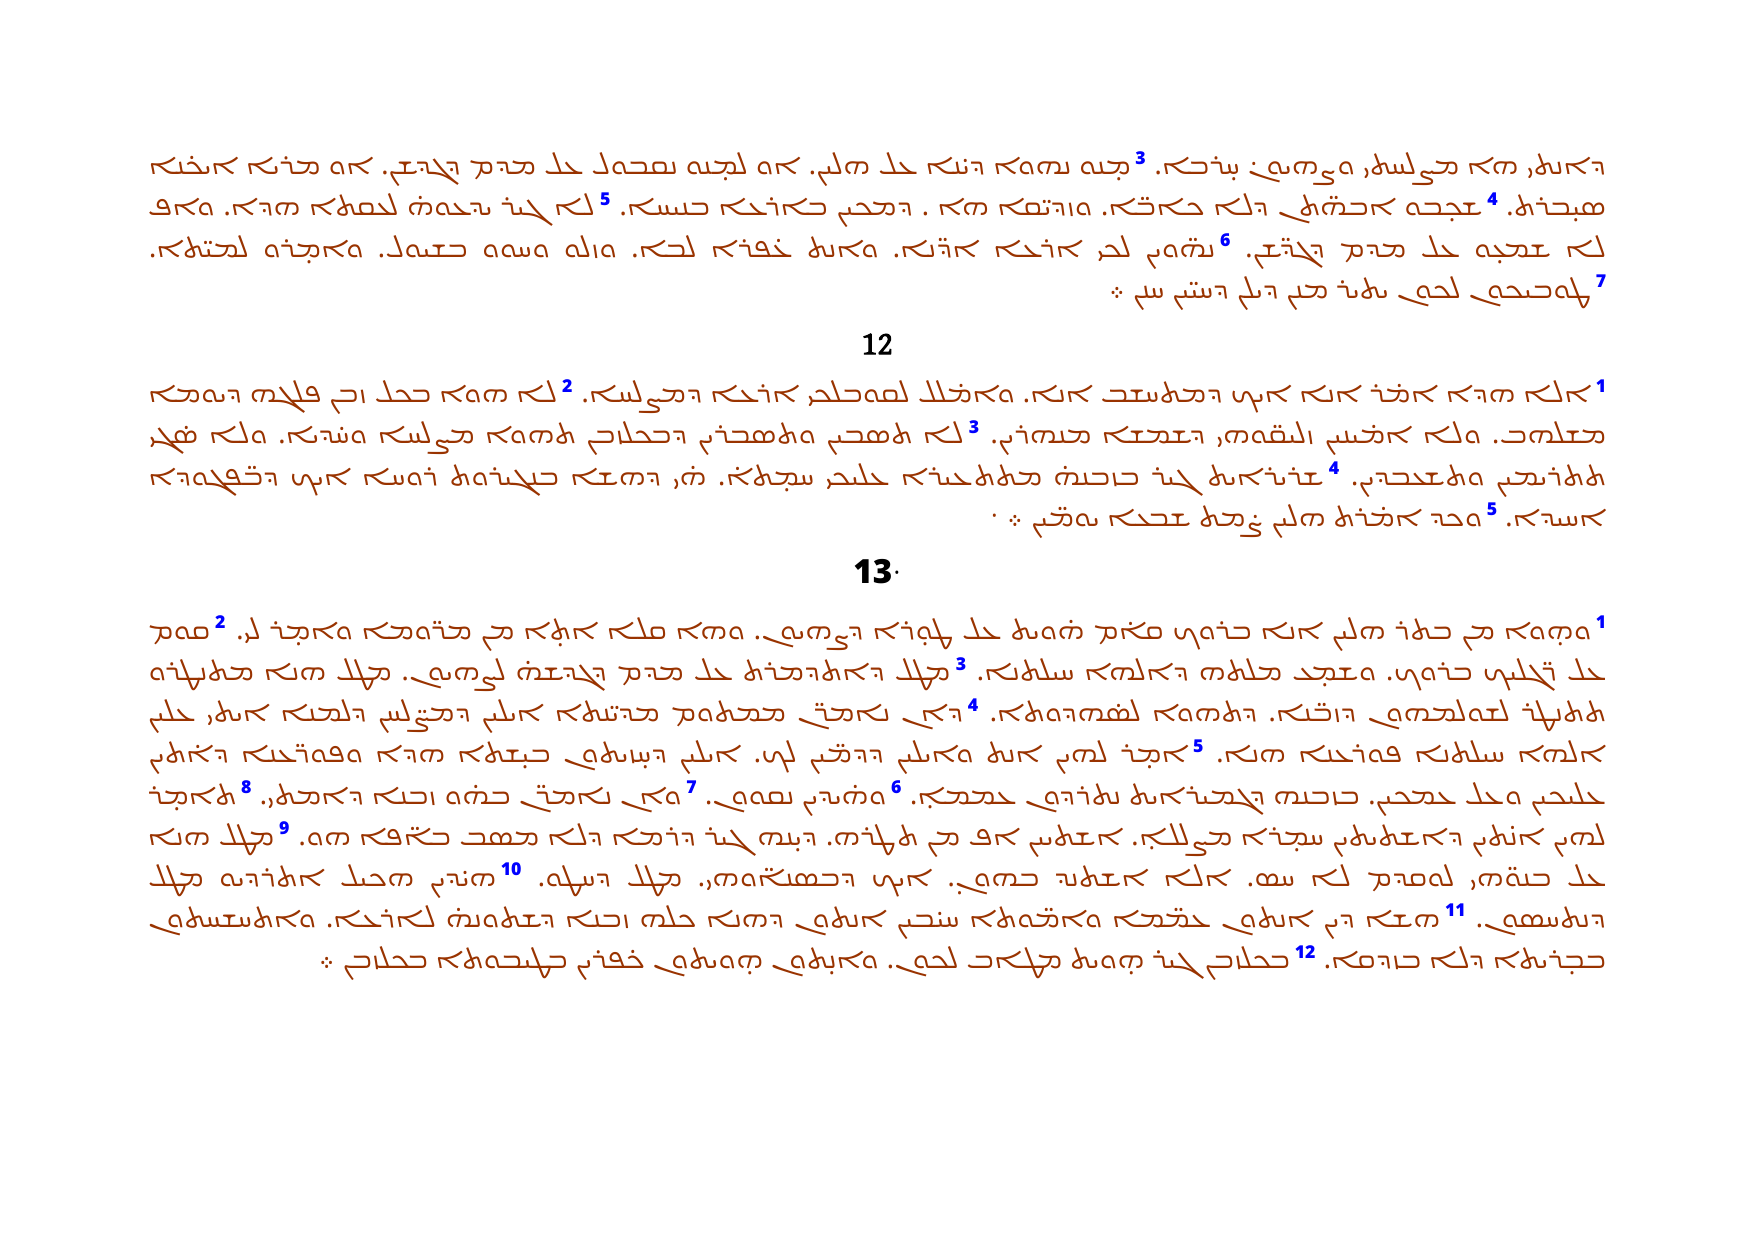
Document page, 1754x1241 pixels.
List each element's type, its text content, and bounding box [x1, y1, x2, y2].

text 12 [148, 325, 1606, 363]
text 1 ܘܗ̣ܘܐ ܡܢ ܒܬܪ ܗܠܝܢ ܐܢܐ ܒܪܘܟ ܩܐ̇ܡ ܗ̇ܘܝܬ ܥܠ ܛܘ̣ܪܐ ܕܨܗܝܘܢ. ܘܗܐ ܩܠܐ ܐܬ̣ܐ ܡܢ ܡܖ̈ܘܡܐ ܘܐܡ̣ܪ ܠܝ. 2 ܩܘܡ ܥܠ ܖ̈ܓܠܝܟ ܒܪܘܟ. ܘܫܡ̣ܥ ܡܠܬܗ ܕܐܠܗܐ ܚܝܠܬܢܐ. 3 ܡܛܠ ܕܐܬܕܡܪܬ ܥܠ ܡܕܡ ܕܓܕܫܗ̇ ܠܨܗܝܘܢ. ܡܛܠ ܗܢܐ ܡܬܢܛܪܘ ܬܬܢܛܪ ܠܫܘܠܡܗܘܢ ܕܙܒ̈ܢܐ. ܕܬܗܘܐ ܠܣ̇ܗܕܘܬܐ. 4 ܕܐܢ ܢܐܡܖ̈ܢ ܡܡܬܘܡ ܡܕܝ̈ܢܬܐ ܐܝܠܝܢ ܕܡܨ̈ܠܚܢ ܕܠܡܢܐ ܐܝܬܝ ܥܠܝܢ ܐܠܗܐ ܚܝܠܬܢܐ ܦܘܪܥܢܐ ܗܢܐ. 5 ܐܡ̣ܪ ܠܗܝܢ ܐܢܬ ܘܐܝܠܝܢ ܕܕܡ̈ܝܢ ܠܟ. ܐܝܠܝܢ ܕܚ̣ܙܝܬܘܢ ܒܝ̣ܫܬܐ ܗܕܐ ܘܦܘܖ̈ܥܢܐ ܕܐ̇ܬܝܢ ܥܠܝܟܝܢ ܘܥܠ ܥܡܟܝܢ. ܒܙܒܢܗ ܕܓܡܝܪܐܝܬ ܢܬܪܕܘܢ ܥܡܡܐ̣. 6 ܘܗ̇ܝܕܝܢ ܢܩܘܘܢ. 7 ܘܐܢ ܢܐܡܖ̈ܢ ܒܗ̇ܘ ܙܒܢܐ ܕܐܡܬܝ. 8 ܬܐܡ̣ܪ ܠܗܝܢ ܐܢ̇ܬܝܢ ܕܐܫܬܝܬܝܢ ܚܡ̣ܪܐ ܡܨܠܠܐ̣. ܐܫܬܝܝܢ ܐܦ ܡܢ ܬܛܪܗ. ܕܝ̣ܢܗ ܓܝܪ ܕܪܡܐ ܕܠܐ ܡܣܒ ܒܐ̈ܦܐ ܗܘ. 9 ܡܛܠ ܗܢܐ ܥܠ ܒܢܘ̈ܗܝ ܠܘܩܕܡ ܠܐ ܚܣ. ܐܠܐ ܐܫܬܢܕ ܒܗܘܢ̣. ܐܝܟ ܕܒܣܢܐ̈ܘܗܝ. ܡܛܠ ܕܚܛܘ. 10 ܗܝ̇ܕܝܢ ܗܟܝܠ ܐܬܪܕܝܘ ܡܛܠ ܕܢܬܚܣܘܢ. 11 ܗܫܐ ܕܝܢ ܐܢܬܘܢ ܥܡ̈ܡܐ ܘܐܡ̈ܘܬܐ ܚܝ̇ܒܝܢ ܐܢܬܘܢ ܕܗܢܐ ܟܠܗ ܙܒܢܐ ܕܫܬܘܢܗ̇ ܠܐܪܥܐ. ܘܐܬܚܫܚܬܘܢ ܒܒ̣ܪܝܬܐ ܕܠܐ ܒܙܕܩܐ. 12 ܒܟܠܙܒܢ ܓܝܪ ܗ̣ܘܝܬ ܡܛܐܒ ܠܟܘܢ. ܘܐܢ̣ܬܘܢ ܗ̣ܘܝܬܘܢ ܟ̇ܦܪܝܢ ܒܛܝܒܘܬܐ ܒܟܠܙܒܢ ܀ [148, 612, 1606, 983]
text 1 ܐܠܐ ܗܕܐ ܐܡ̇ܪ ܐܢܐ ܐܝܟ ܕܡܬܚܫܒ ܐܢܐ. ܘܐܡ̇ܠܠ ܠܩܘܒܠܟܝ ܐܪܥܐ ܕܡܨܠܚܐ. 2 ܠܐ ܗܘܐ ܒܟܠ ܙܒܢ ܦܠܓܗ ܕܝܘܡܐ ܡܫܠܗܒ. ܘܠܐ ܐܡ̇ܝܢܝܢ ܙܠܝܩ̈ܘܗܝ ܕܫܡܫܐ ܡܢܗܪܝܢ. 3 ܠܐ ܬܣܒܝܢ ܘܬܣܒܪܝܢ ܕܒܟܠܙܒܢ ܬܗܘܐ ܡܨܠܚܐ ܘܚ̇ܕܝܐ. ܘܠܐ ܣ̇ܓܝ ܬܬܪܝܡܝܢ ܘܬܫܥܒܕܝܢ. 4 ܫܪܝܪܐܝܬ ܓܝܪ ܒܙܒܢܗ̇ ܡܬܬܥܝܪܐ ܥܠܝܟܝ ܚܡ̣ܬܐ̇. ܗ̇ܝ ܕܗܫܐ ܒܢܓܝܪܘܬ ܪܘܚܐ ܐܝܟ ܕܒ̈ܦܓܘܕܐ ܐܚܝܕܐ. 5 ܘܟܕ ܐܡ̇ܪܬ ܗܠܝܢ ܨ̇ܡܬ ܫܒܥܐ ܝܘܡ̈ܝܢ ܀ ܁ [148, 376, 1606, 540]
text ܕܐܢܬܝ ܗܐ ܡܨܠܚܬܝ ܘܨܗܝܘܢ̇ ܚ̣ܪܒܐ. 3 ܡ̣ܢܘ ܢܗܘܐ ܕܝ̇ܢܐ ܥܠ ܗܠܝܢ. ܐܘ ܠܡ̣ܢܘ ܢܩܒܘܠ ܥܠ ܡܕܡ ܕܓܕܫܢ. ܐܘ ܡܪܝܐ ܐܝܟ̇ܢܐ ܣܝ̣ܒܪܬ. 4 ܫܟ̣ܒܘ ܐܒܗ̈ܬܢ ܕܠܐ ܟܐܒ̈ܐ. ܘܙܕܝ̈ܩܐ ܗܐ . ܕܡܟܝܢ ܒܐܪܥܐ ܒܢܝܚܐ. 5 ܠܐ ܓܝܪ ܝܕܥܘܗ̇ ܠܥܩܬܐ ܗܕܐ. ܘܐܦ ܠܐ ܫܡܥ̣ܘ ܥܠ ܡܕܡ ܕܓܕ̈ܫܢ. 6 ܢܗ̈ܘܝܢ ܠܟܝ ܐܪܥܐ ܐܕ̈ܢܐ. ܘܐܢܬ ܥ̇ܦܪܐ ܠܒܐ. ܘܙܠܘ ܘܚܘܘ ܒܫܝܘܠ. ܘܐܡ̣ܪܘ ܠܡܝ̈ܬܐ. 7 ܛܘܒܝܟܘܢ ܠܟܘܢ ܝܬܝܪ ܡܢܢ ܕܝܠܢ ܕܚܝ̈ܝܢ ܚܢܢ ܀ [148, 148, 1606, 312]
text ܁13 [148, 553, 1606, 600]
